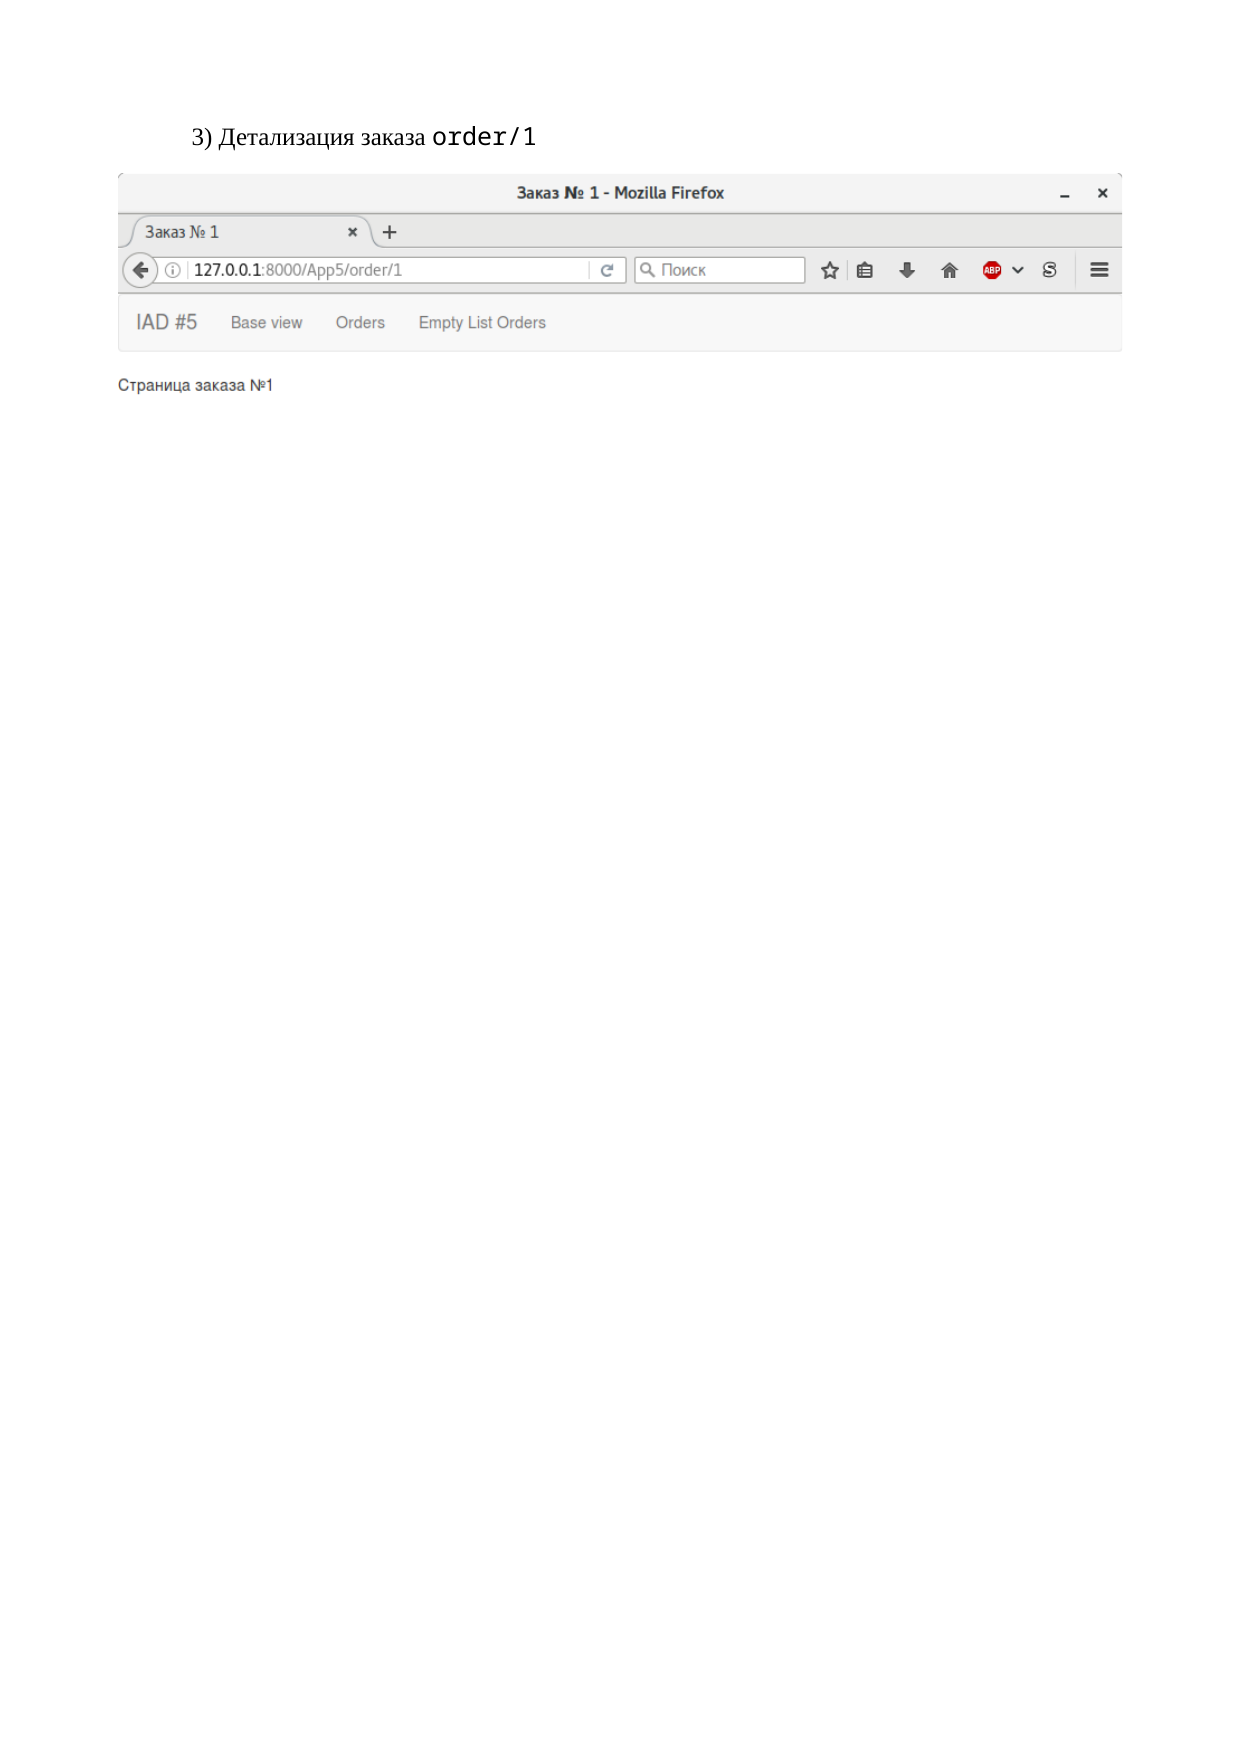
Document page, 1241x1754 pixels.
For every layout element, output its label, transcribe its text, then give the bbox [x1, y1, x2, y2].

text 3) Детализация заказа order/1 [118, 118, 1122, 152]
